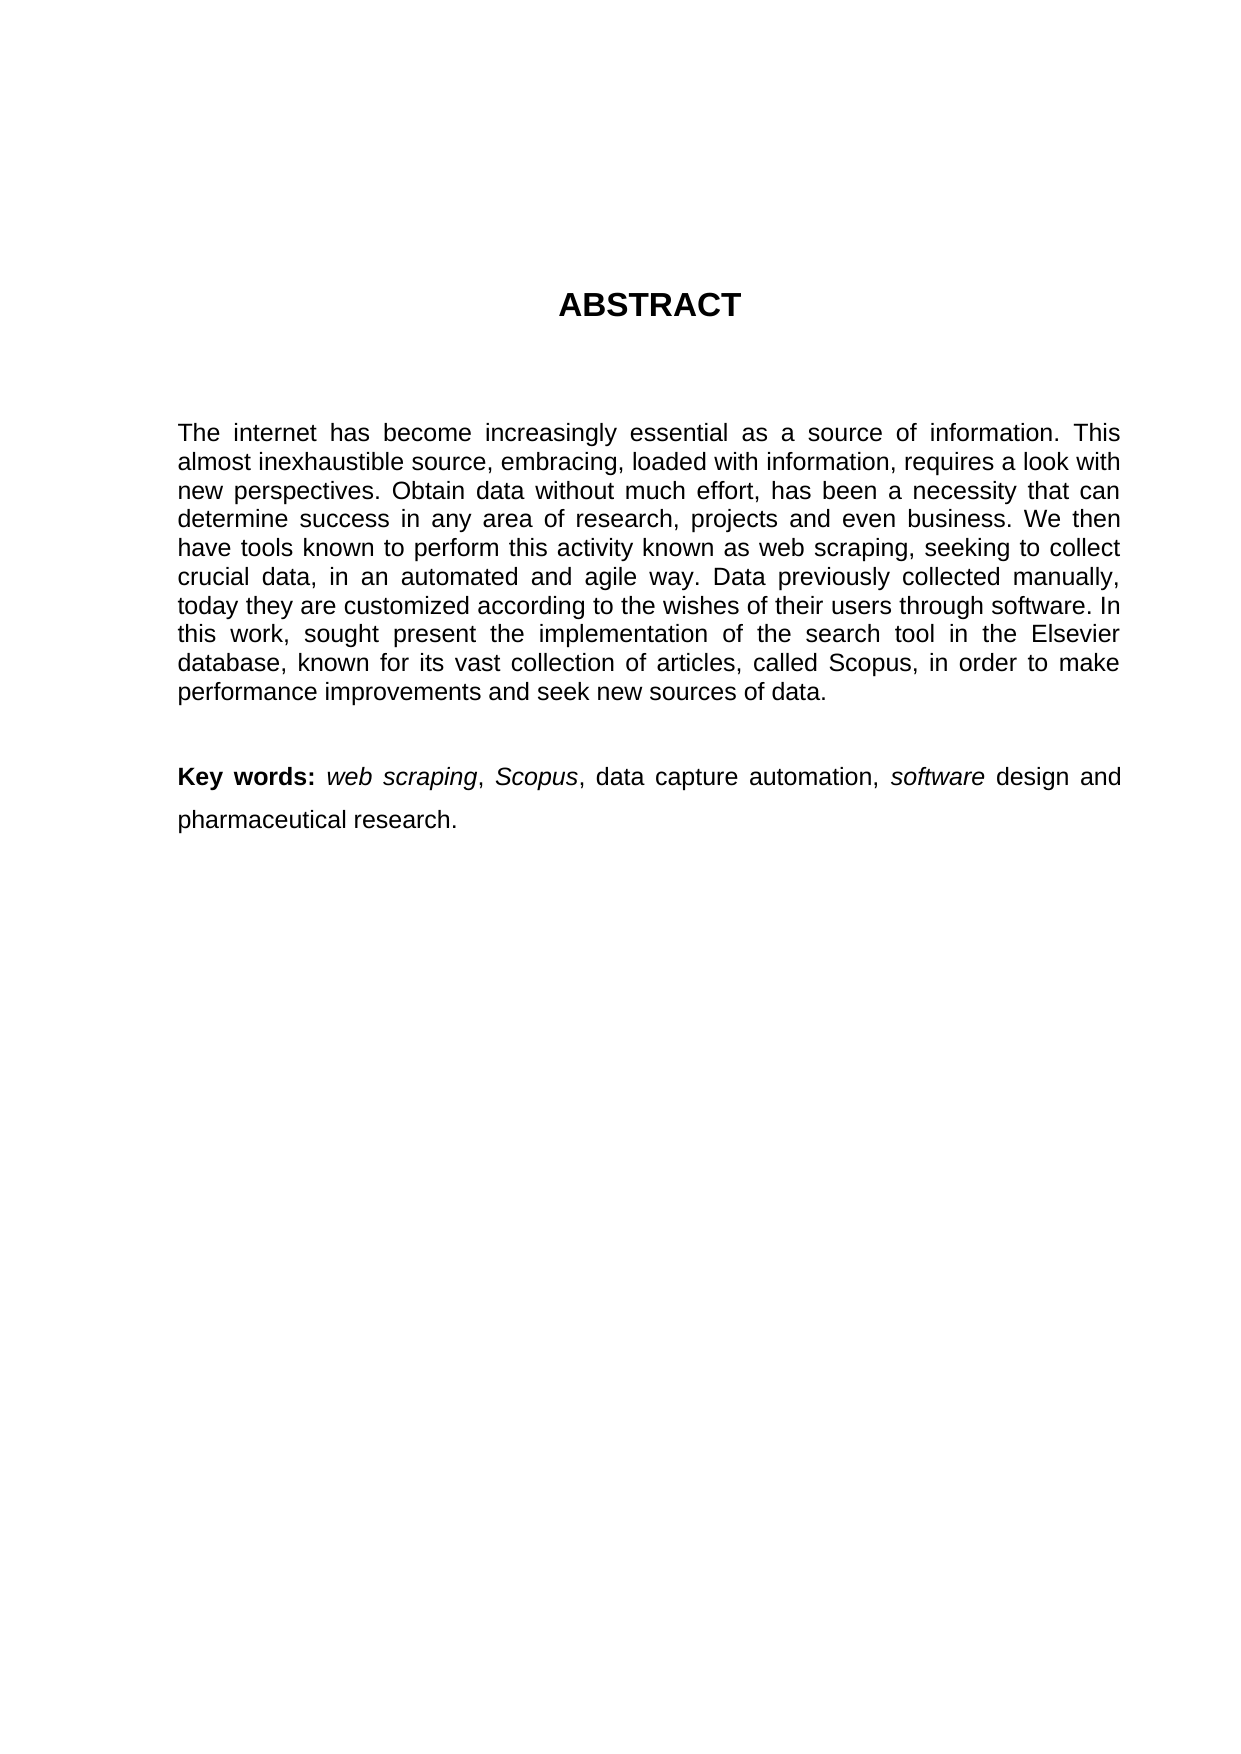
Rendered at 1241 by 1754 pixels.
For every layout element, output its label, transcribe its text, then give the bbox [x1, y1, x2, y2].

text ABSTRACT [177, 286, 1122, 324]
text The internet has become increasingly essential as a source of information. This almost inexhaustible source, embracing, loaded with information, requires a look with new perspectives. Obtain data without much effort, has been a necessity that can determine success in any area of research, projects and even business. We then have tools known to perform this activity known as web scraping, seeking to collect crucial data, in an automated and agile way. Data previously collected manually, today they are customized according to the wishes of their users through software. In this work, sought present the implementation of the search tool in the Elsevier database, known for its vast collection of articles, called Scopus, in order to make performance improvements and seek new sources of data. [177, 418, 1122, 706]
text Key words: web scraping, Scopus, data capture automation, software design and pharmaceutical research. [177, 762, 1122, 834]
